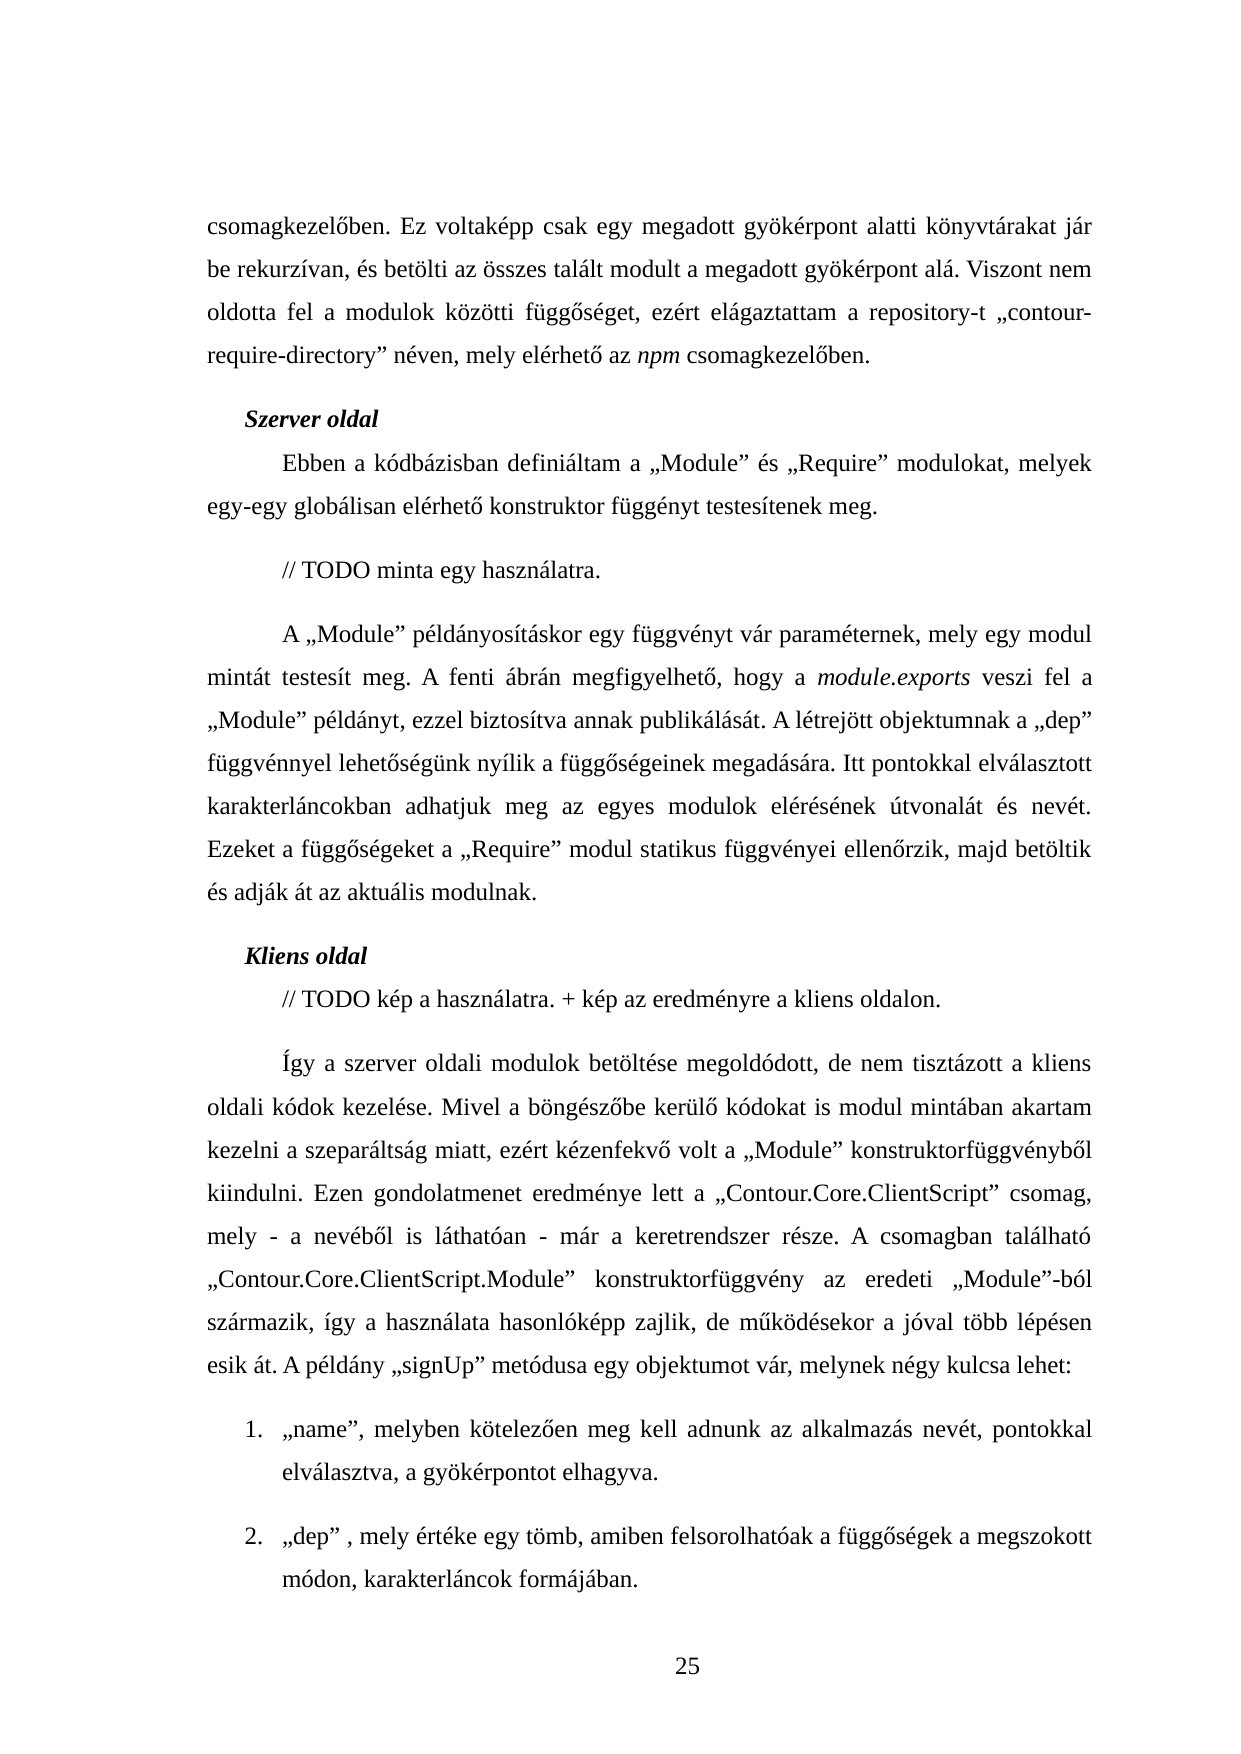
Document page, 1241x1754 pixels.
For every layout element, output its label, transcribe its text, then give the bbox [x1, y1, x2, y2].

text // TODO kép a használatra. + kép az eredményre a kliens oldalon. [207, 984, 1092, 1013]
text // TODO minta egy használatra. [207, 555, 1092, 583]
list „dep” , mely értéke egy tömb, amiben felsorolhatóak a függőségek a megszokott módon, karakterláncok formájában. [244, 1521, 1092, 1593]
text Így a szerver oldali modulok betöltése megoldódott, de nem tisztázott a kliens oldali kódok kezelése. Mivel a böngészőbe kerülő kódokat is modul mintában akartam kezelni a szeparáltság miatt, ezért kézenfekvő volt a „Module” konstruktorfüggvényből kiindulni. Ezen gondolatmenet eredménye lett a „Contour.Core.ClientScript” csomag, mely - a nevéből is láthatóan - már a keretrendszer része. A csomagban található „Contour.Core.ClientScript.Module” konstruktorfüggvény az eredeti „Module”-ból származik, így a használata hasonlóképp zajlik, de működésekor a jóval több lépésen esik át. A példány „signUp” metódusa egy objektumot vár, melynek négy kulcsa lehet: [207, 1048, 1092, 1379]
text Ebben a kódbázisban definiáltam a „Module” és „Require” modulokat, melyek egy-egy globálisan elérhető konstruktor függényt testesítenek meg. [207, 448, 1092, 519]
subtitle Kliens oldal [244, 941, 1092, 970]
list „name”, melyben kötelezően meg kell adnunk az alkalmazás nevét, pontokkal elválasztva, a gyökérpontot elhagyva. [244, 1414, 1092, 1486]
text A „Module” példányosításkor egy függvényt vár paraméternek, mely egy modul mintát testesít meg. A fenti ábrán megfigyelhető, hogy a module.exports veszi fel a „Module” példányt, ezzel biztosítva annak publikálását. A létrejött objektumnak a „dep” függvénnyel lehetőségünk nyílik a függőségeinek megadására. Itt pontokkal elválasztott karakterláncokban adhatjuk meg az egyes modulok elérésének útvonalát és nevét. Ezeket a függőségeket a „Require” modul statikus függvényei ellenőrzik, majd betöltik és adják át az aktuális modulnak. [207, 619, 1092, 906]
text csomagkezelőben. Ez voltaképp csak egy megadott gyökérpont alatti könyvtárakat jár be rekurzívan, és betölti az összes talált modult a megadott gyökérpont alá. Viszont nem oldotta fel a modulok közötti függőséget, ezért elágaztattam a repository-t „contour-require-directory” néven, mely elérhető az npm csomagkezelőben. [207, 211, 1092, 369]
subtitle Szerver oldal [244, 404, 1092, 433]
